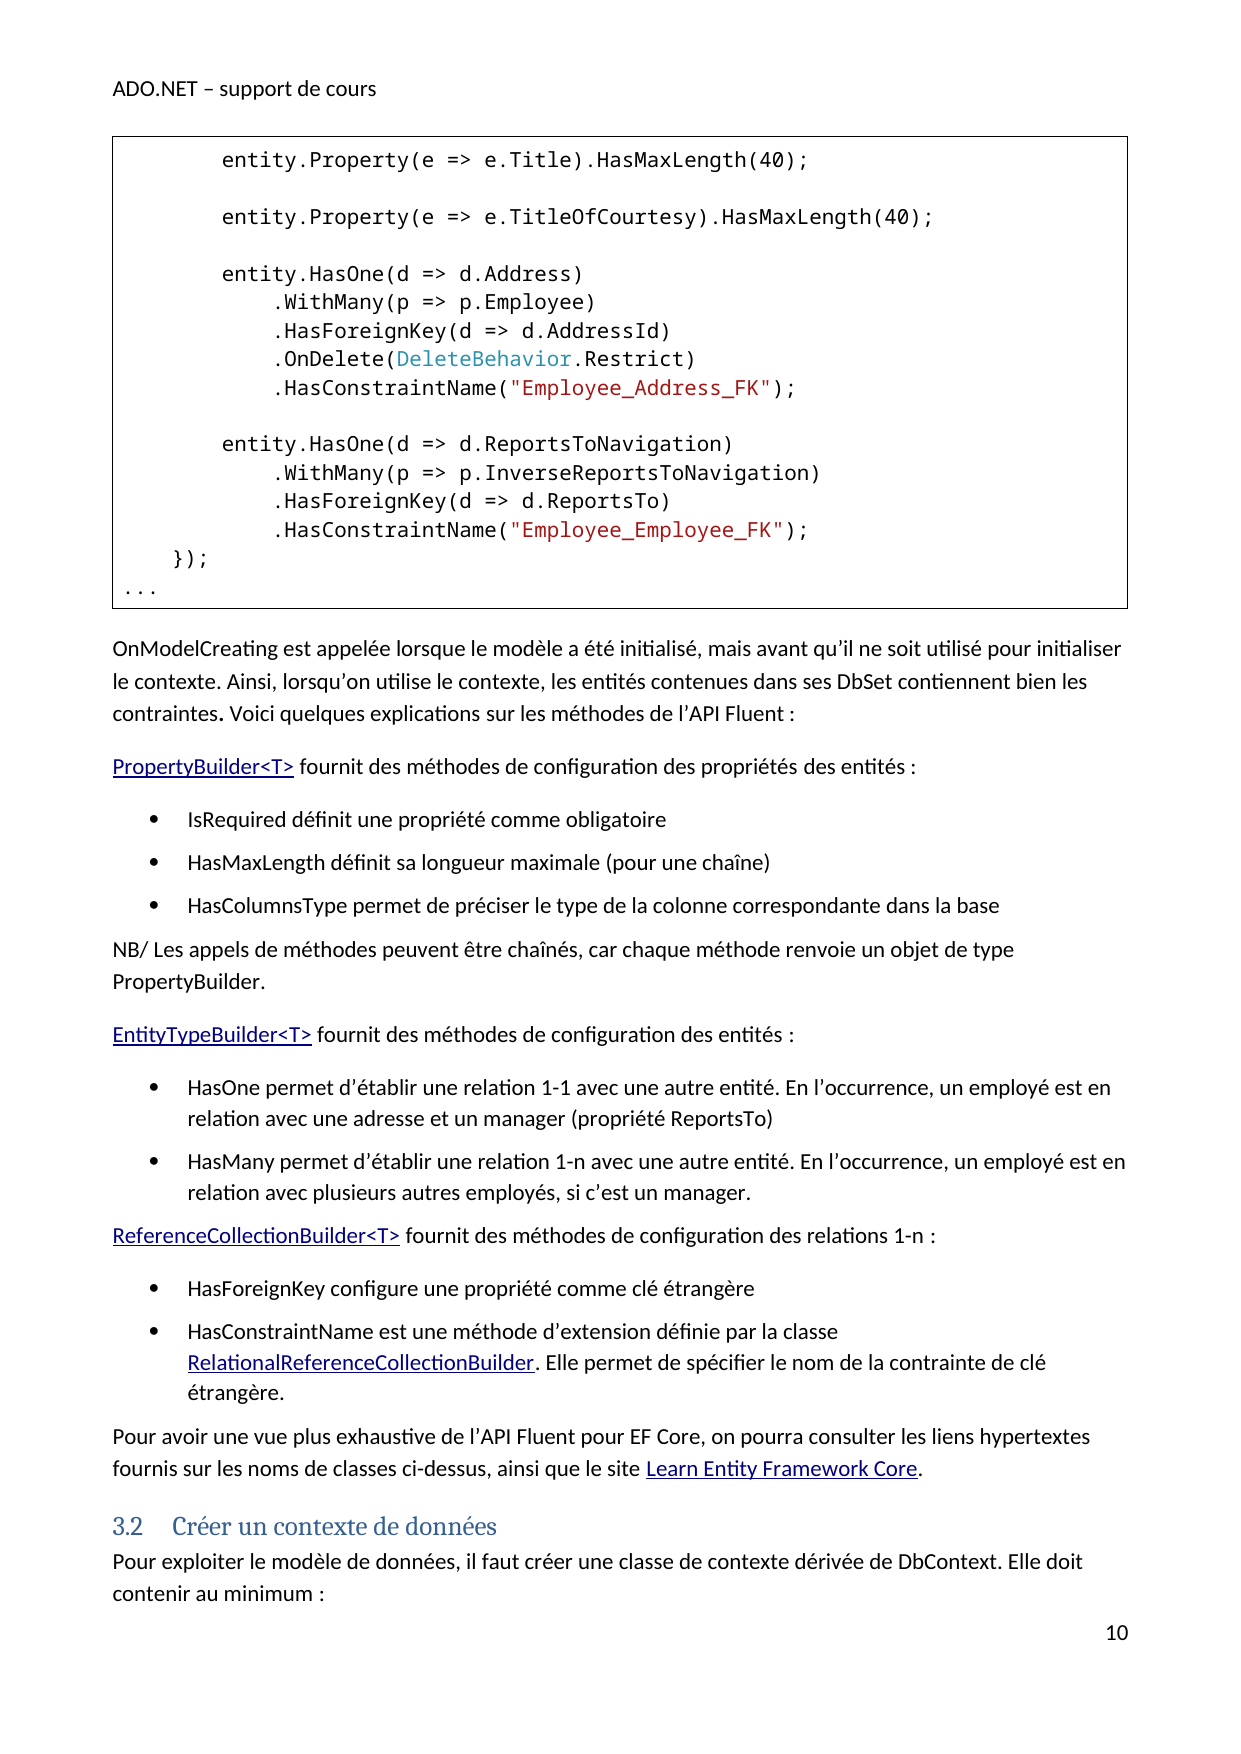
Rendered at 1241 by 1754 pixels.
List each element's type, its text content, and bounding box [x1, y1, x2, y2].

text EntityTypeBuilder<T> fournit des méthodes de configuration des entités : [112, 1020, 1128, 1048]
list HasConstraintName est une méthode d’extension définie par la classe RelationalReferenceCollectionBuilder. Elle permet de spécifier le nom de la contrainte de clé étrangère. [150, 1317, 1128, 1407]
list IsRequired définit une propriété comme obligatoire [150, 805, 1128, 833]
subtitle Créer un contexte de données [112, 1511, 1128, 1542]
text .OnDelete(DeleteBehavior.Restrict) [113, 335, 1127, 363]
list HasForeignKey configure une propriété comme clé étrangère [150, 1274, 1128, 1302]
text ... [113, 562, 1127, 608]
text }); [113, 534, 1127, 562]
text .WithMany(p => p.Employee) [113, 278, 1127, 306]
text .WithMany(p => p.InverseReportsToNavigation) [113, 449, 1127, 477]
text entity.HasOne(d => d.ReportsToNavigation) [113, 420, 1127, 449]
list HasMaxLength définit sa longueur maximale (pour une chaîne) [150, 848, 1128, 876]
list HasMany permet d’établir une relation 1-n avec une autre entité. En l’occurrence, un employé est en relation avec plusieurs autres employés, si c’est un manager. [150, 1147, 1128, 1206]
text entity.Property(e => e.TitleOfCourtesy).HasMaxLength(40); [113, 193, 1127, 231]
text OnModelCreating est appelée lorsque le modèle a été initialisé, mais avant qu’il ne soit utilisé pour initialiser le contexte. Ainsi, lorsqu’on utilise le contexte, les entités contenues dans ses DbSet contiennent bien les contraintes. Voici quelques explications sur les méthodes de l’API Fluent : [112, 634, 1128, 727]
list HasColumnsType permet de préciser le type de la colonne correspondante dans la base [150, 891, 1128, 919]
text PropertyBuilder<T> fournit des méthodes de configuration des propriétés des entités : [112, 752, 1128, 780]
text Pour exploiter le modèle de données, il faut créer une classe de contexte dérivée de DbContext. Elle doit contenir au minimum : [112, 1547, 1128, 1607]
list HasOne permet d’établir une relation 1-1 avec une autre entité. En l’occurrence, un employé est en relation avec une adresse et un manager (propriété ReportsTo) [150, 1073, 1128, 1132]
text entity.HasOne(d => d.Address) [113, 249, 1127, 278]
text NB/ Les appels de méthodes peuvent être chaînés, car chaque méthode renvoie un objet de type PropertyBuilder. [112, 935, 1128, 995]
text Pour avoir une vue plus exhaustive de l’API Fluent pour EF Core, on pourra consulter les liens hypertextes fournis sur les noms de classes ci-dessus, ainsi que le site Learn Entity Framework Core. [112, 1422, 1128, 1482]
text .HasConstraintName("Employee_Employee_FK"); [113, 506, 1127, 534]
text ReferenceCollectionBuilder<T> fournit des méthodes de configuration des relations 1-n : [112, 1221, 1128, 1249]
text .HasConstraintName("Employee_Address_FK"); [113, 363, 1127, 401]
text .HasForeignKey(d => d.ReportsTo) [113, 477, 1127, 506]
text .HasForeignKey(d => d.AddressId) [113, 306, 1127, 335]
text entity.Property(e => e.Title).HasMaxLength(40); [113, 137, 1127, 174]
